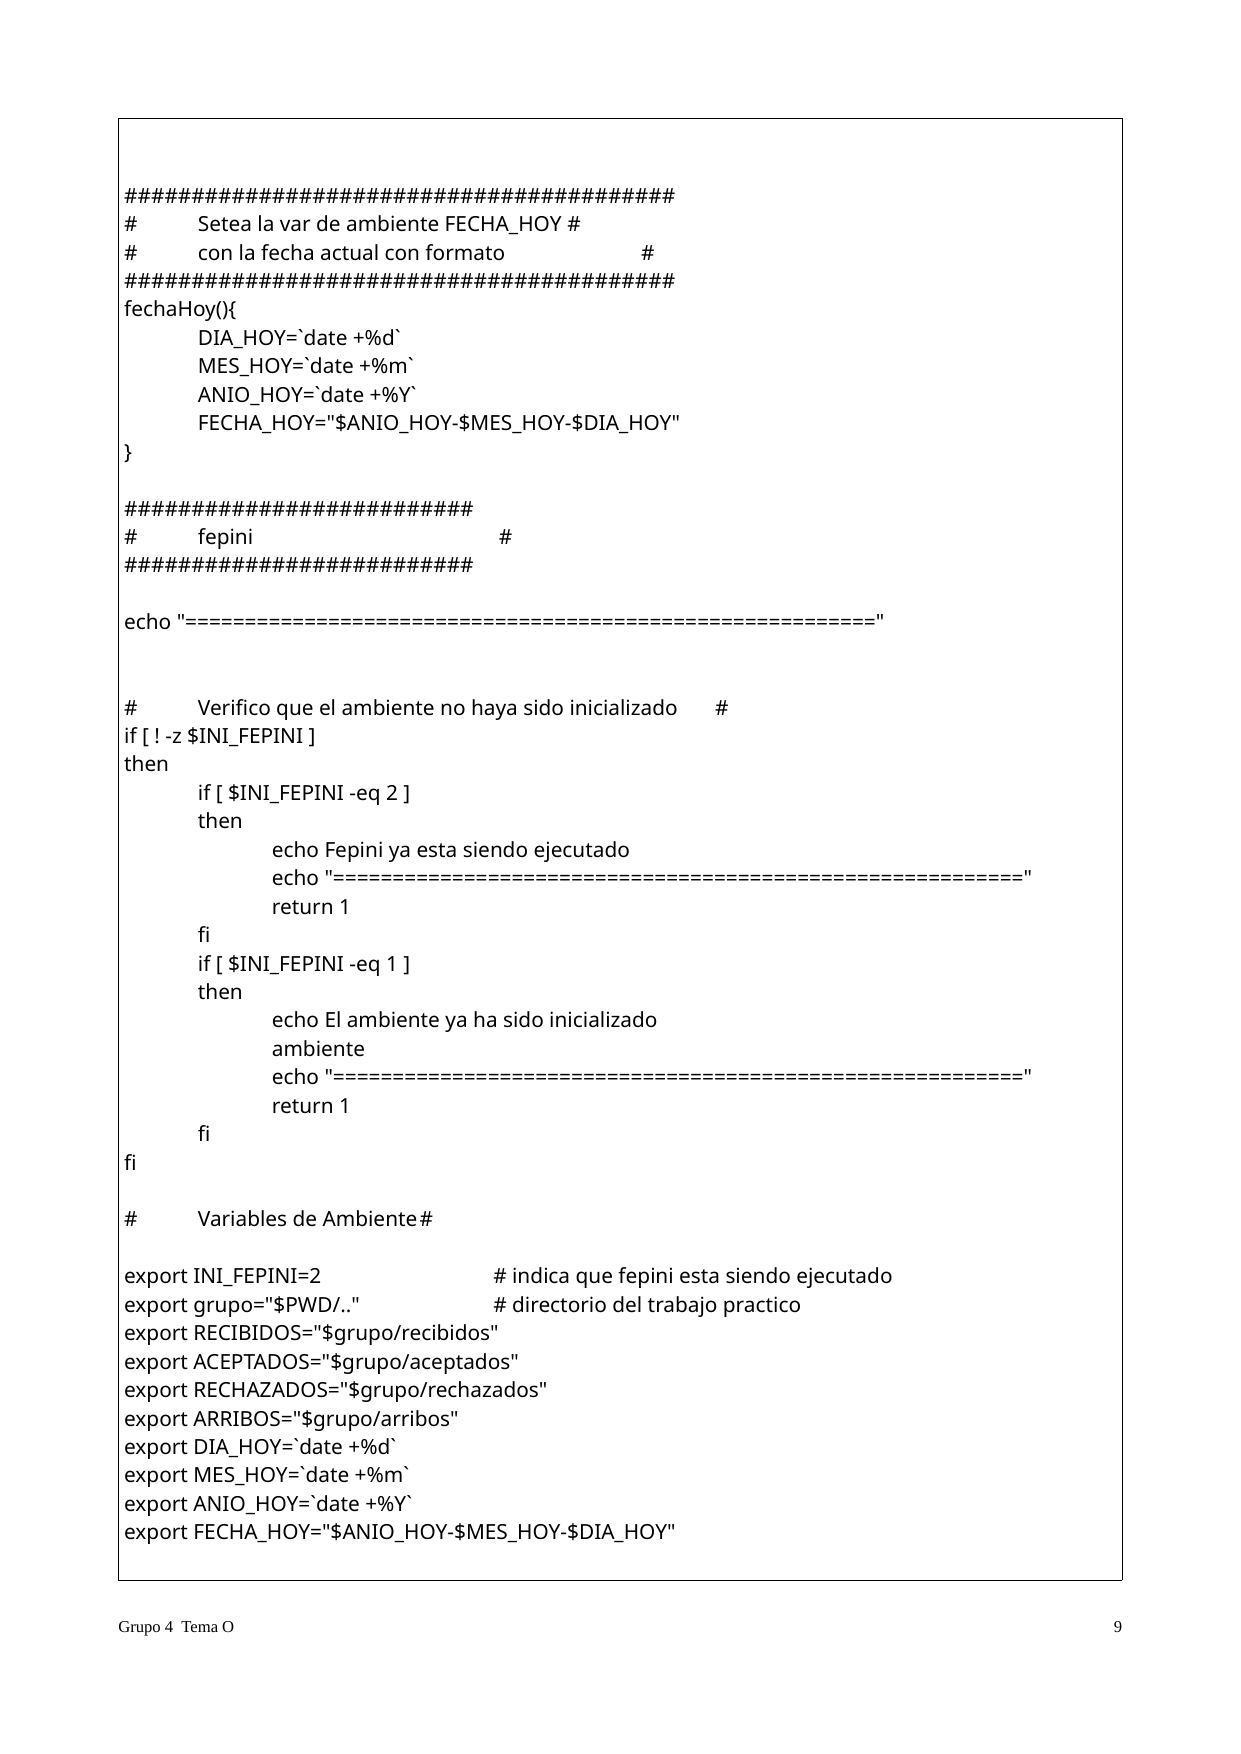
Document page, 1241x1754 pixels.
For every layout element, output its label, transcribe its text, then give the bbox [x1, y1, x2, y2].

table_header ######################################### # Setea la var de ambiente FECHA_HOY # # con la fecha actual con formato # ######################################### fechaHoy(){ DIA_HOY=`date +%d` MES_HOY=`date +%m` ANIO_HOY=`date +%Y` FECHA_HOY="$ANIO_HOY-$MES_HOY-$DIA_HOY" } ########################## # fepini # ########################## echo "==========================================================" # Verifico que el ambiente no haya sido inicializado # if [ ! -z $INI_FEPINI ] then if [ $INI_FEPINI -eq 2 ] then echo Fepini ya esta siendo ejecutado echo "==========================================================" return 1 fi if [ $INI_FEPINI -eq 1 ] then echo El ambiente ya ha sido inicializado ambiente echo "==========================================================" return 1 fi fi # Variables de Ambiente # export INI_FEPINI=2 # indica que fepini esta siendo ejecutado export grupo="$PWD/.." # directorio del trabajo practico export RECIBIDOS="$grupo/recibidos" export ACEPTADOS="$grupo/aceptados" export RECHAZADOS="$grupo/rechazados" export ARRIBOS="$grupo/arribos" export DIA_HOY=`date +%d` export MES_HOY=`date +%m` export ANIO_HOY=`date +%Y` export FECHA_HOY="$ANIO_HOY-$MES_HOY-$DIA_HOY" [119, 119, 1122, 1580]
